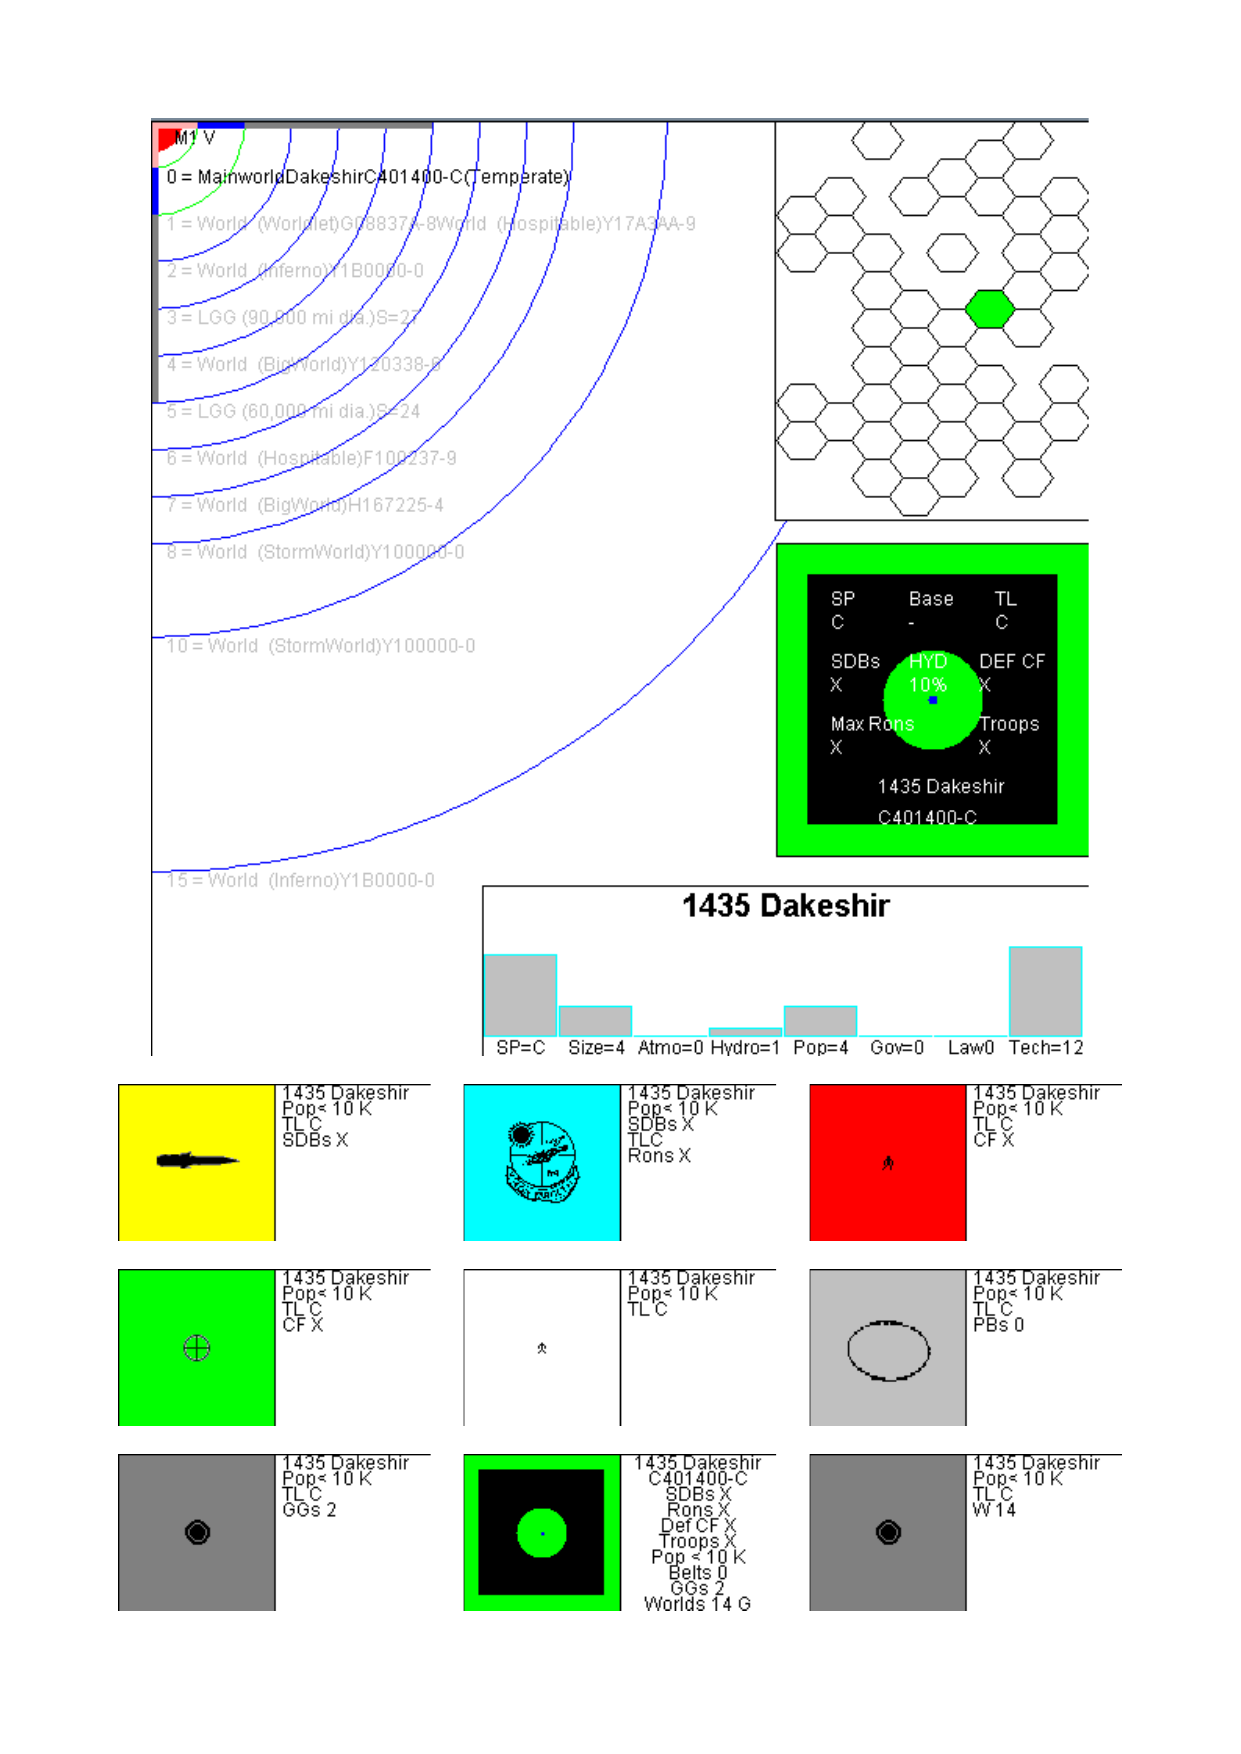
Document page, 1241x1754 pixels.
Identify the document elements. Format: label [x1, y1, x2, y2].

picture [118, 1084, 431, 1241]
picture [809, 1269, 1122, 1426]
picture [151, 118, 1089, 1056]
picture [118, 1454, 431, 1611]
picture [809, 1084, 1122, 1241]
picture [118, 1269, 431, 1426]
picture [463, 1269, 777, 1426]
picture [463, 1084, 777, 1241]
picture [809, 1454, 1122, 1611]
picture [463, 1454, 777, 1611]
